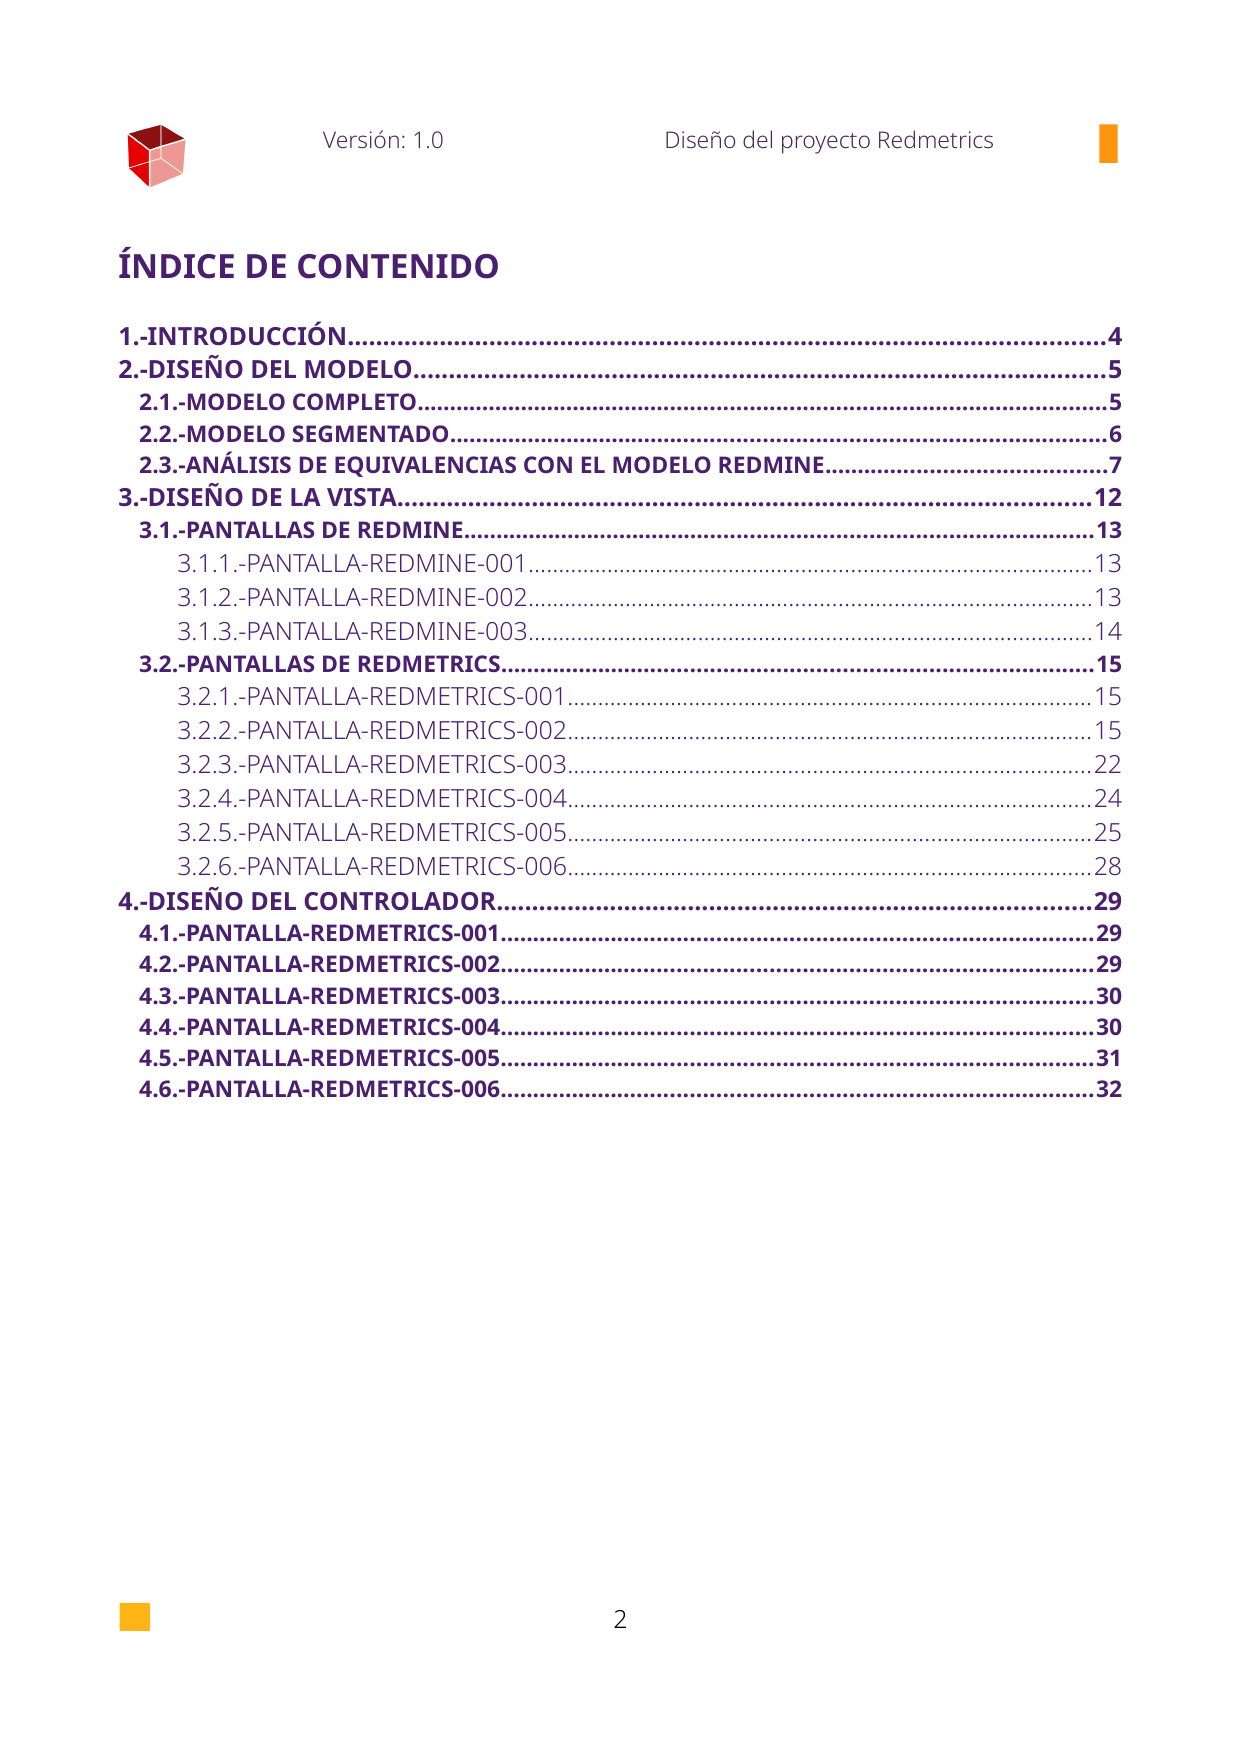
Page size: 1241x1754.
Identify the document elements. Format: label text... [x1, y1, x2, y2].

text 2.3.-Análisis de equivalencias con el modelo Redmine 7 [139, 449, 1122, 480]
text 3.1.-Pantallas de Redmine 13 [139, 514, 1122, 545]
text 3.-Diseño de la Vista 12 [118, 480, 1122, 514]
text 3.2.6.-PANTALLA-REDMETRICS-006 28 [177, 849, 1122, 883]
text 4.4.-PANTALLA-REDMETRICS-004 30 [139, 1011, 1122, 1042]
text 3.2.3.-PANTALLA-REDMETRICS-003 22 [177, 747, 1122, 781]
text 2.2.-Modelo segmentado 6 [139, 417, 1122, 449]
text 1.-Introducción 4 [118, 318, 1122, 352]
text 4.-Diseño del Controlador 29 [118, 883, 1122, 917]
subtitle Índice de contenido [118, 243, 1122, 288]
text 3.1.2.-PANTALLA-REDMINE-002 13 [177, 579, 1122, 613]
text 3.2.2.-PANTALLA-REDMETRICS-002 15 [177, 713, 1122, 747]
text 2.-Diseño del Modelo 5 [118, 352, 1122, 386]
text 3.1.3.-PANTALLA-REDMINE-003 14 [177, 613, 1122, 647]
text 4.2.-PANTALLA-REDMETRICS-002 29 [139, 948, 1122, 980]
text 3.2.5.-PANTALLA-REDMETRICS-005 25 [177, 815, 1122, 849]
text 2.1.-Modelo completo 5 [139, 386, 1122, 417]
text 4.3.-PANTALLA-REDMETRICS-003 30 [139, 980, 1122, 1011]
text 4.5.-PANTALLA-REDMETRICS-005 31 [139, 1042, 1122, 1073]
text 3.2.1.-PANTALLA-REDMETRICS-001 15 [177, 679, 1122, 713]
text 4.6.-PANTALLA-REDMETRICS-006 32 [139, 1073, 1122, 1105]
text 3.2.4.-PANTALLA-REDMETRICS-004 24 [177, 781, 1122, 815]
picture [123, 123, 189, 189]
text 4.1.-PANTALLA-REDMETRICS-001 29 [139, 917, 1122, 948]
text 3.1.1.-PANTALLA-REDMINE-001 13 [177, 545, 1122, 579]
text 3.2.-Pantallas de Redmetrics 15 [139, 647, 1122, 679]
